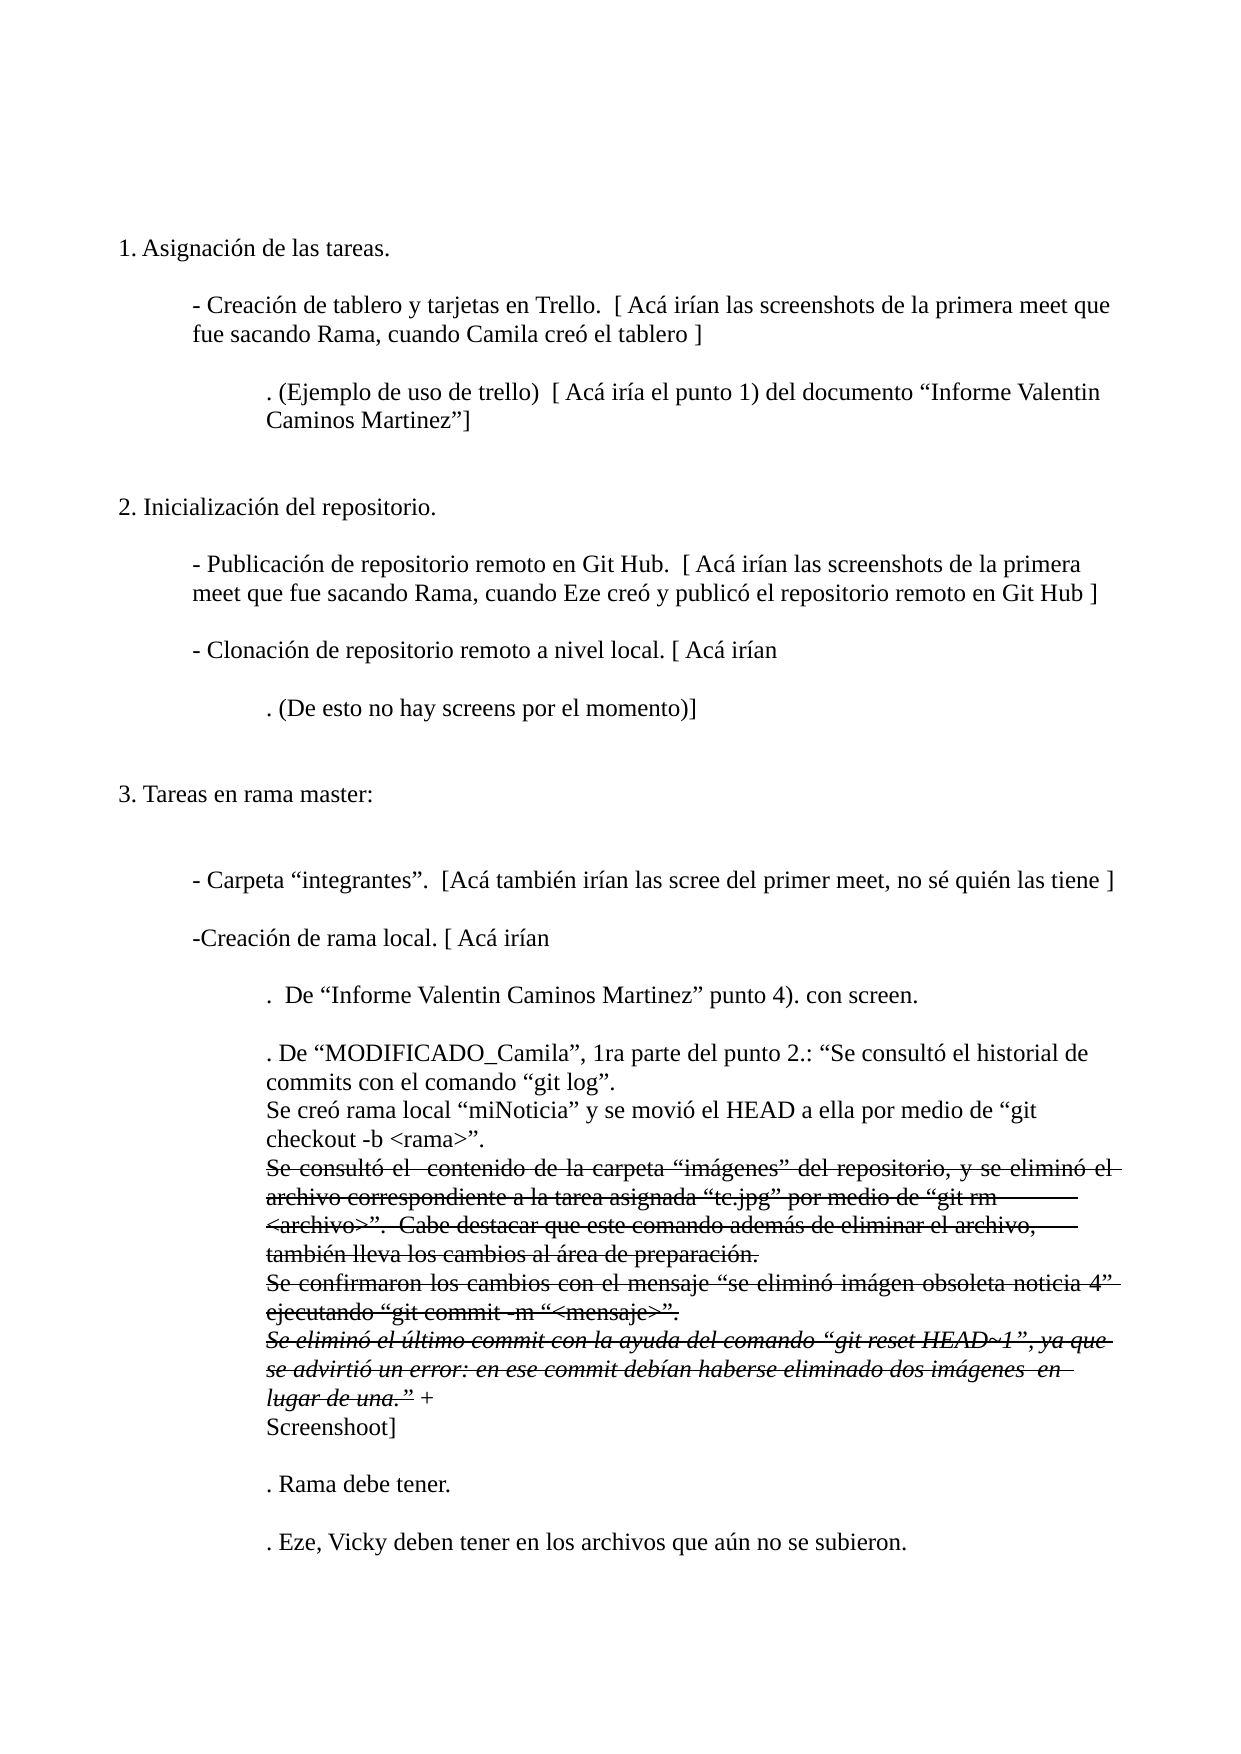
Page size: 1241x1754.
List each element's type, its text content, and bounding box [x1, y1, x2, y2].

text . De “MODIFICADO_Camila”, 1ra parte del punto 2.: “Se consultó el historial de commits con el comando “git log”. [118, 1038, 1122, 1096]
text -Creación de rama local. [ Acá irían [118, 923, 1122, 952]
text - Publicación de repositorio remoto en Git Hub. [ Acá irían las screenshots de la primera meet que fue sacando Rama, cuando Eze creó y publicó el repositorio remoto en Git Hub ] [118, 549, 1122, 607]
text Se creó rama local “miNoticia” y se movió el HEAD a ella por medio de “git checkout -b <rama>”. [118, 1096, 1122, 1153]
text . Eze, Vicky deben tener en los archivos que aún no se subieron. [118, 1527, 1122, 1556]
text - Creación de tablero y tarjetas en Trello. [ Acá irían las screenshots de la primera meet que fue sacando Rama, cuando Camila creó el tablero ] [118, 291, 1122, 348]
text Se confirmaron los cambios con el mensaje “se eliminó imágen obsoleta noticia 4” ejecutando “git commit -m “<mensaje>”. [118, 1268, 1122, 1326]
text . (Ejemplo de uso de trello) [ Acá iría el punto 1) del documento “Informe Valentin Caminos Martinez”] [118, 377, 1122, 434]
text 1. Asignación de las tareas. [118, 233, 1122, 262]
text . De “Informe Valentin Caminos Martinez” punto 4). con screen. [118, 981, 1122, 1009]
text - Clonación de repositorio remoto a nivel local. [ Acá irían [118, 636, 1122, 664]
text . Rama debe tener. [118, 1469, 1122, 1498]
text 2. Inicialización del repositorio. [118, 492, 1122, 521]
text Screenshoot] [118, 1412, 1122, 1441]
text Se consultó el contenido de la carpeta “imágenes” del repositorio, y se eliminó el archivo correspondiente a la tarea asignada “tc.jpg” por medio de “git rm <archivo>”. Cabe destacar que este comando además de eliminar el archivo, también lleva los cambios al área de preparación. [118, 1153, 1122, 1268]
text - Carpeta “integrantes”. [Acá también irían las scree del primer meet, no sé quién las tiene ] [118, 866, 1122, 894]
text Se eliminó el último commit con la ayuda del comando “git reset HEAD~1”, ya que se advirtió un error: en ese commit debían haberse eliminado dos imágenes en lugar de una.” + [118, 1326, 1122, 1412]
text . (De esto no hay screens por el momento)] [118, 693, 1122, 722]
text 3. Tareas en rama master: [118, 779, 1122, 808]
